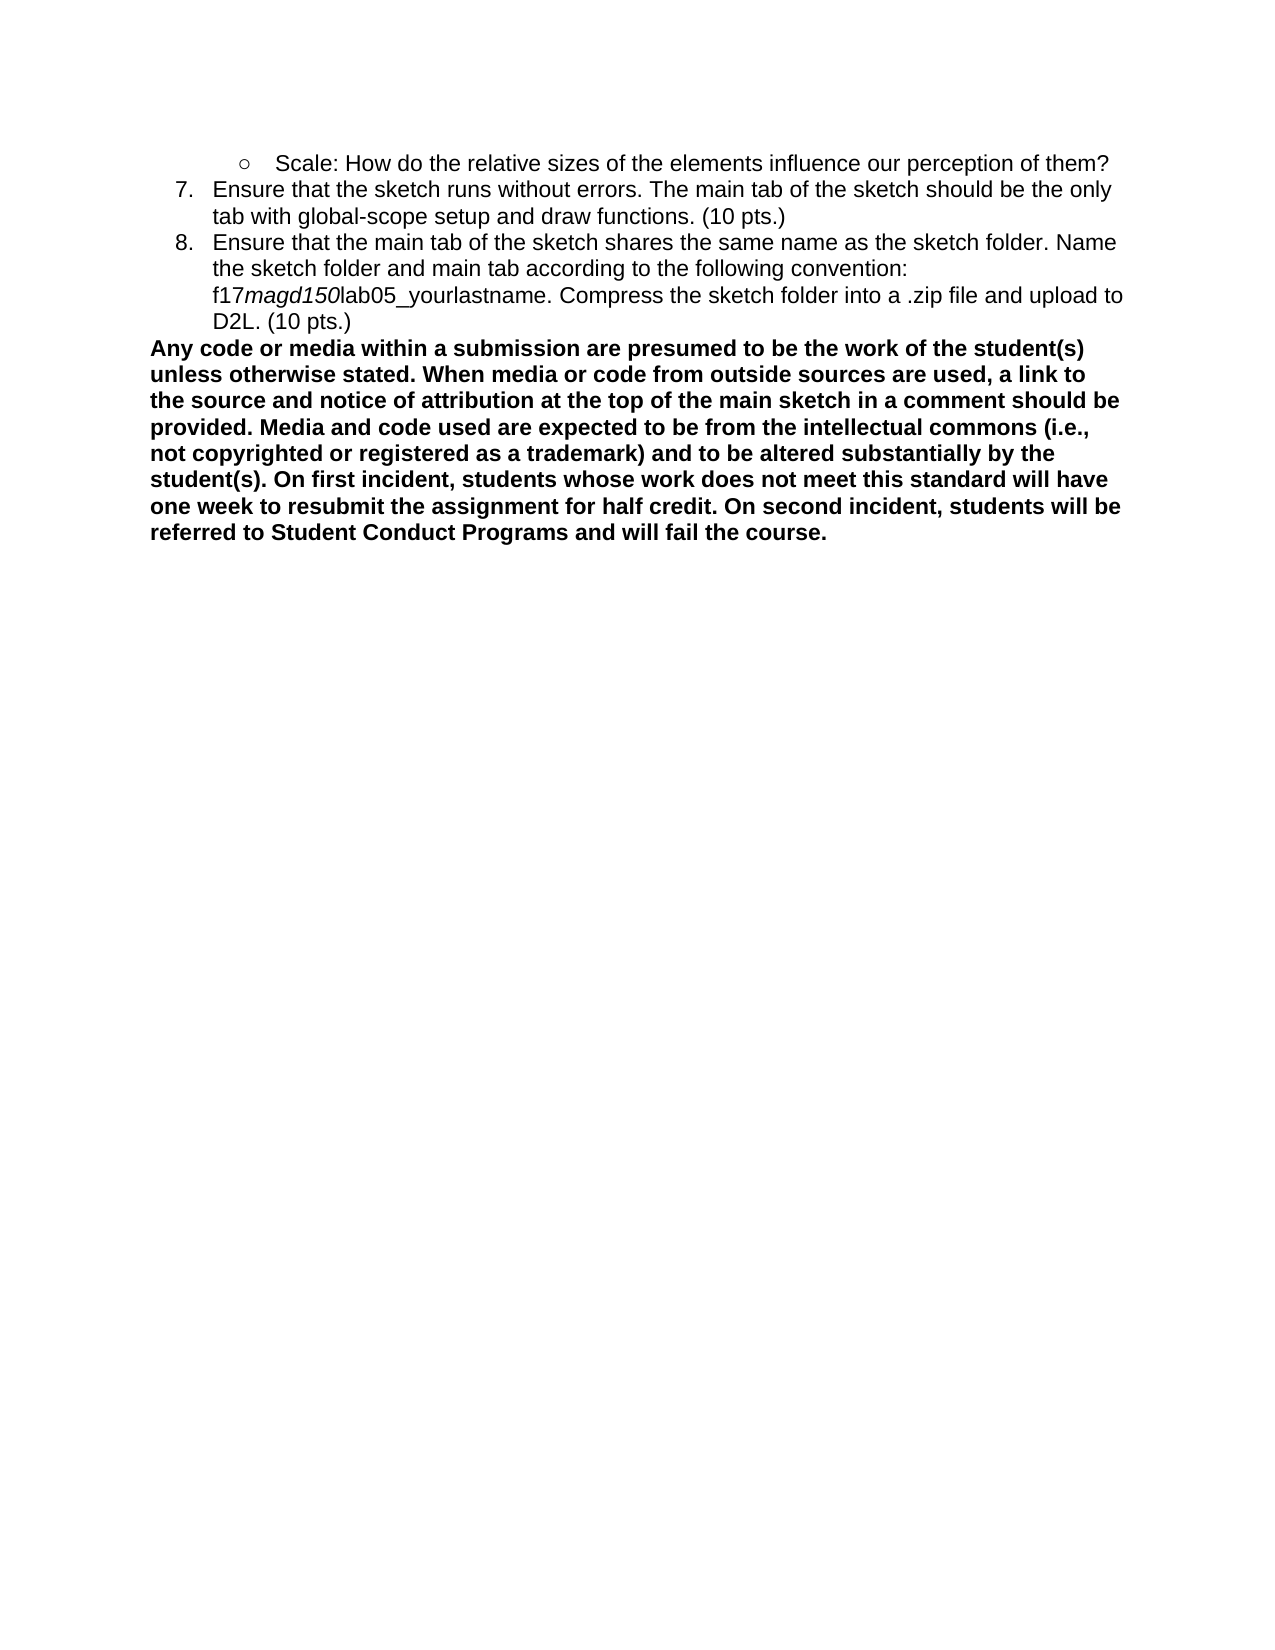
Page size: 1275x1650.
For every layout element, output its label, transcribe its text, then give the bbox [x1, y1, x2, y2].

list Ensure that the sketch runs without errors. The main tab of the sketch should be the only tab with global-scope setup and draw functions. (10 pts.) [175, 176, 1125, 229]
list Scale: How do the relative sizes of the elements influence our perception of them? [275, 150, 1125, 176]
list Ensure that the main tab of the sketch shares the same name as the sketch folder. Name the sketch folder and main tab according to the following convention: f17magd150lab05_yourlastname. Compress the sketch folder into a .zip file and upload to D2L. (10 pts.) [175, 229, 1125, 334]
text Any code or media within a submission are presumed to be the work of the student(s) unless otherwise stated. When media or code from outside sources are used, a link to the source and notice of attribution at the top of the main sketch in a comment should be provided. Media and code used are expected to be from the intellectual commons (i.e., not copyrighted or registered as a trademark) and to be altered substantially by the student(s). On first incident, students whose work does not meet this standard will have one week to resubmit the assignment for half credit. On second incident, students will be referred to Student Conduct Programs and will fail the course. [150, 334, 1125, 545]
